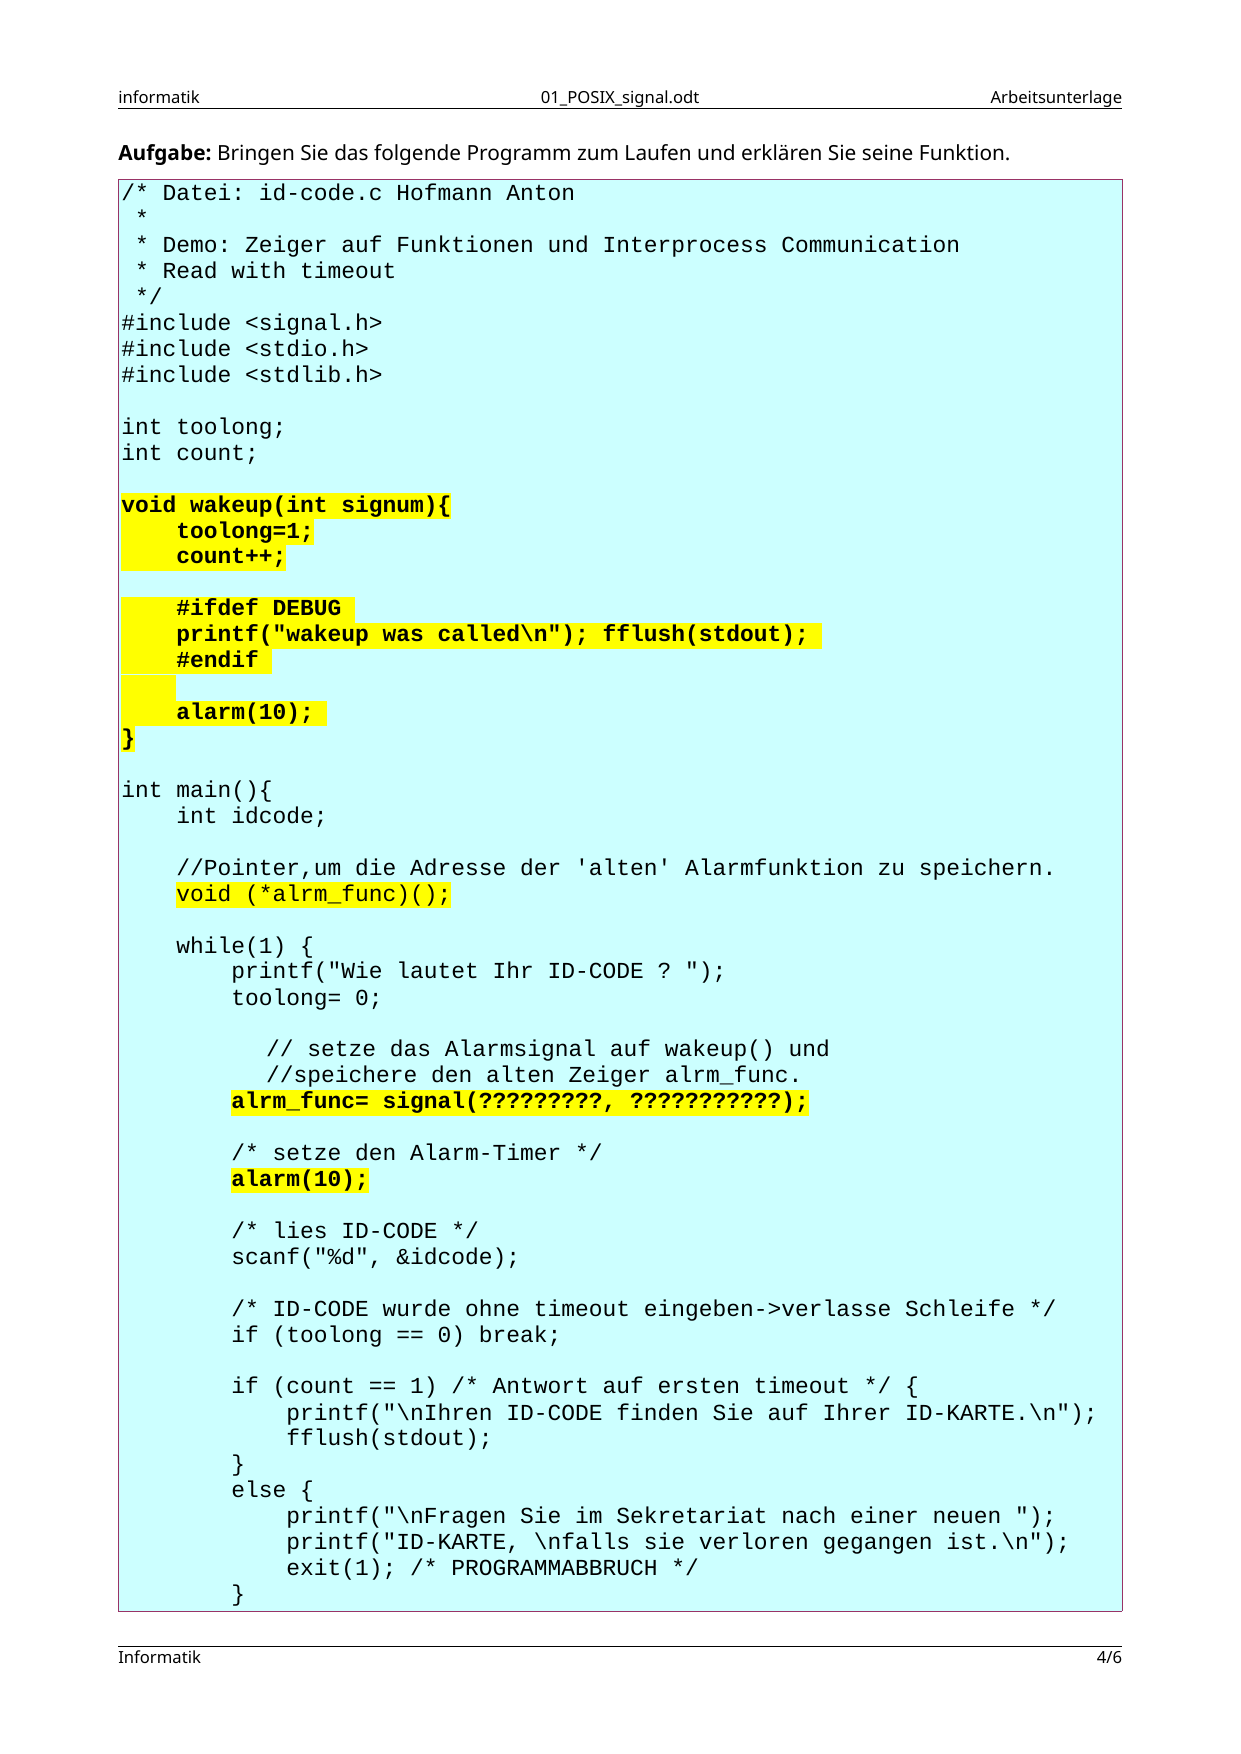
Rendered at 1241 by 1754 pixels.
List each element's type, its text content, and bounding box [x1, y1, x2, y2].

text //speichere den alten Zeiger alrm_func. alrm_func= signal(?????????, ???????????); /* setze den Alarm-Timer */ alarm(10); /* lies ID-CODE */ scanf("%d", &idcode); /* ID-CODE wurde ohne timeout eingeben->verlasse Schleife */ if (toolong == 0) break; [119, 1061, 1122, 1346]
text //Pointer,um die Adresse der 'alten' Alarmfunktion zu speichern. void (*alrm_func)(); while(1) { printf("Wie lautet Ihr ID-CODE ? "); toolong= 0; [119, 853, 1122, 1009]
text #include <stdlib.h> [119, 360, 1122, 386]
text /* Datei: id-code.c Hofmann Anton [119, 180, 1122, 205]
text if (count == 1) /* Antwort auf ersten timeout */ { printf("\nIhren ID-CODE finden Sie auf Ihrer ID-KARTE.\n"); fflush(stdout); } else { printf("\nFragen Sie im Sekretariat nach einer neuen "); printf("ID-KARTE, \nfalls sie verloren gegangen ist.\n"); exit(1); /* PROGRAMMABBRUCH */ } [119, 1346, 1122, 1611]
text Aufgabe: Bringen Sie das folgende Programm zum Laufen und erklären Sie seine Funktion. [118, 138, 1122, 166]
text int toolong; int count; void wakeup(int signum){ toolong=1; count++; [119, 386, 1122, 568]
text int main(){ int idcode; [119, 749, 1122, 853]
text #ifdef DEBUG printf("wakeup was called\n"); fflush(stdout); #endif alarm(10); } [119, 568, 1122, 749]
text * * Demo: Zeiger auf Funktionen und Interprocess Communication * Read with timeout */ #include <signal.h> #include <stdio.h> [119, 205, 1122, 360]
text // setze das Alarmsignal auf wakeup() und [119, 1035, 1122, 1061]
